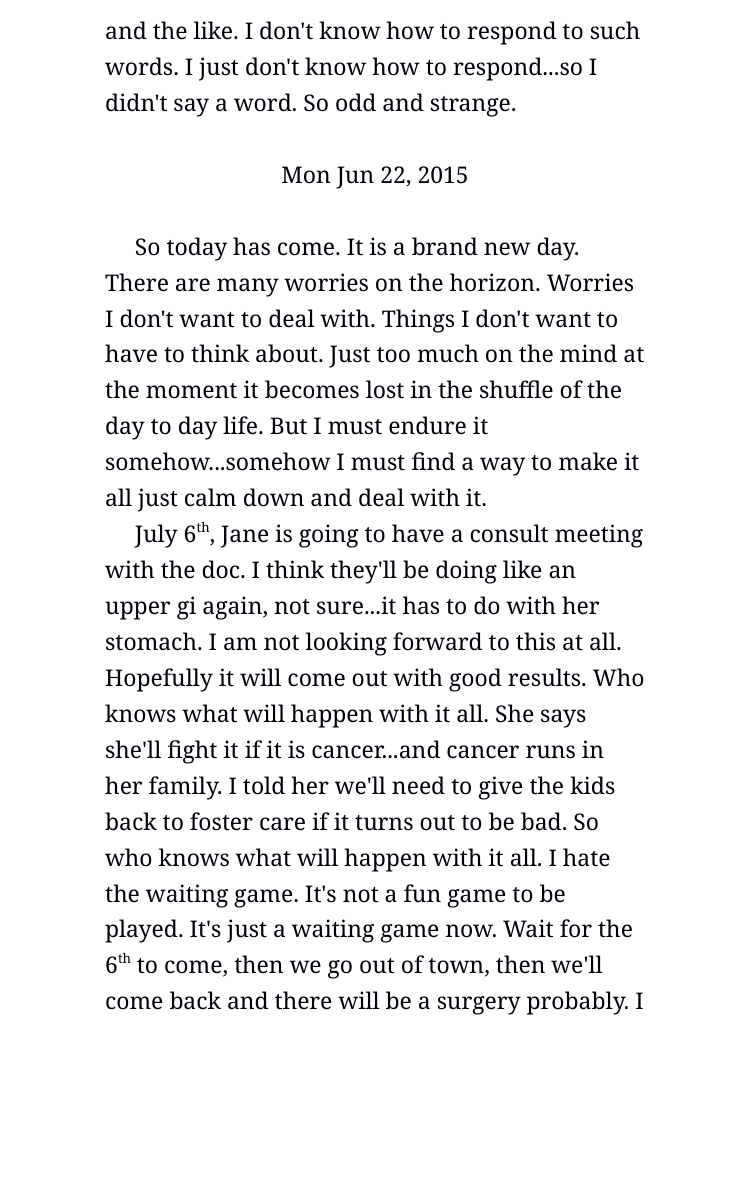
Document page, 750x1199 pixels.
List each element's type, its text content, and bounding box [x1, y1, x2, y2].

text Mon Jun 22, 2015 [105, 159, 645, 190]
text So today has come. It is a brand new day. There are many worries on the horizon. Worries I don't want to deal with. Things I don't want to have to think about. Just too much on the mind at the moment it becomes lost in the shuffle of the day to day life. But I must endure it somehow...somehow I must find a way to make it all just calm down and deal with it. [105, 231, 645, 513]
text July 6th, Jane is going to have a consult meeting with the doc. I think they'll be doing like an upper gi again, not sure...it has to do with her stomach. I am not looking forward to this at all. Hopefully it will come out with good results. Who knows what will happen with it all. She says she'll fight it if it is cancer...and cancer runs in her family. I told her we'll need to give the kids back to foster care if it turns out to be bad. So who knows what will happen with it all. I hate the waiting game. It's not a fun game to be played. It's just a waiting game now. Wait for the 6th to come, then we go out of town, then we'll come back and there will be a surgery probably. I [105, 518, 645, 1017]
text and the like. I don't know how to respond to such words. I just don't know how to respond...so I didn't say a word. So odd and strange. [105, 15, 645, 118]
